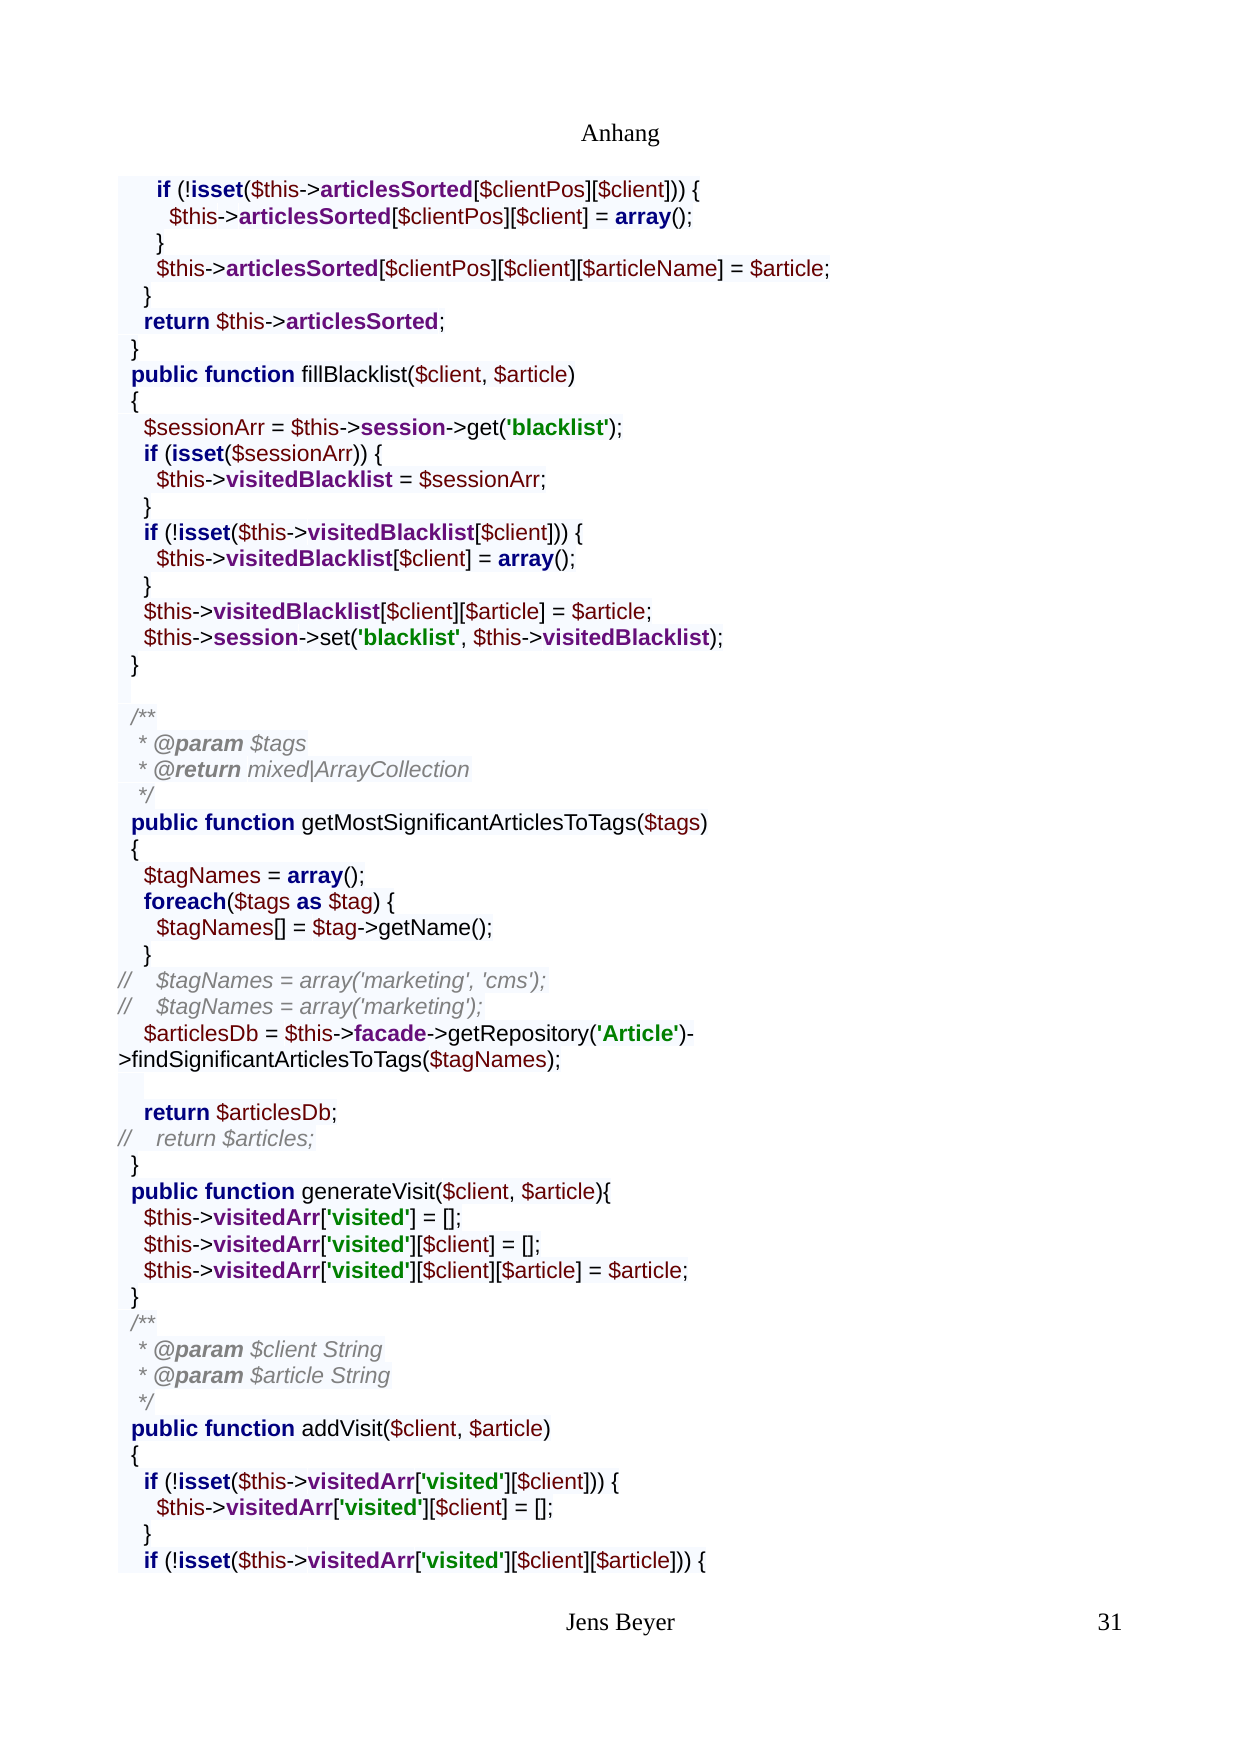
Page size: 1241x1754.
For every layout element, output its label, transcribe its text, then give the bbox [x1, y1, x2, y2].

text $this->visitedBlacklist[$client] = array(); [118, 545, 1122, 572]
text { [118, 835, 1122, 862]
text } [118, 941, 1122, 967]
text return $articlesDb; [118, 1099, 1122, 1125]
text * @param $article String [118, 1362, 1122, 1389]
text foreach($tags as $tag) { [118, 888, 1122, 914]
text $articlesDb = $this->facade->getRepository('Article')->findSignificantArticlesToTags($tagNames); [118, 1020, 1122, 1072]
text } [118, 651, 1122, 677]
text $this->session->set('blacklist', $this->visitedBlacklist); [118, 624, 1122, 651]
text $this->visitedArr['visited'] = []; [118, 1204, 1122, 1231]
text // return $articles; [118, 1125, 1122, 1151]
text public function generateVisit($client, $article){ [118, 1178, 1122, 1204]
text * @param $tags [118, 730, 1122, 756]
text $this->visitedBlacklist[$client][$article] = $article; [118, 598, 1122, 624]
text } [118, 1520, 1122, 1547]
text return $this->articlesSorted; [118, 308, 1122, 334]
text } [118, 1151, 1122, 1178]
text $this->visitedArr['visited'][$client] = []; [118, 1494, 1122, 1520]
text } [118, 1283, 1122, 1309]
text if (isset($sessionArr)) { [118, 440, 1122, 466]
text public function addVisit($client, $article) [118, 1415, 1122, 1441]
text */ [118, 1389, 1122, 1415]
text $sessionArr = $this->session->get('blacklist'); [118, 413, 1122, 440]
text if (!isset($this->visitedArr['visited'][$client])) { [118, 1468, 1122, 1494]
text * @param $client String [118, 1336, 1122, 1362]
text $this->articlesSorted[$clientPos][$client][$articleName] = $article; [118, 255, 1122, 282]
text $this->visitedArr['visited'][$client][$article] = $article; [118, 1257, 1122, 1283]
text * @return mixed|ArrayCollection [118, 756, 1122, 782]
text } [118, 229, 1122, 255]
text { [118, 387, 1122, 413]
text } [118, 493, 1122, 519]
text $this->visitedBlacklist = $sessionArr; [118, 466, 1122, 493]
text /** [118, 703, 1122, 730]
text // $tagNames = array('marketing'); [118, 993, 1122, 1020]
text $this->articlesSorted[$clientPos][$client] = array(); [118, 203, 1122, 229]
text } [118, 282, 1122, 308]
text public function getMostSignificantArticlesToTags($tags) [118, 809, 1122, 835]
text if (!isset($this->visitedArr['visited'][$client][$article])) { [118, 1547, 1122, 1573]
text if (!isset($this->articlesSorted[$clientPos][$client])) { [118, 176, 1122, 203]
text if (!isset($this->visitedBlacklist[$client])) { [118, 519, 1122, 545]
text public function fillBlacklist($client, $article) [118, 361, 1122, 387]
text $tagNames[] = $tag->getName(); [118, 914, 1122, 941]
text { [118, 1441, 1122, 1468]
text // $tagNames = array('marketing', 'cms'); [118, 967, 1122, 993]
text */ [118, 782, 1122, 809]
text /** [118, 1309, 1122, 1336]
text $this->visitedArr['visited'][$client] = []; [118, 1231, 1122, 1257]
text } [118, 572, 1122, 598]
text $tagNames = array(); [118, 862, 1122, 888]
text } [118, 334, 1122, 361]
